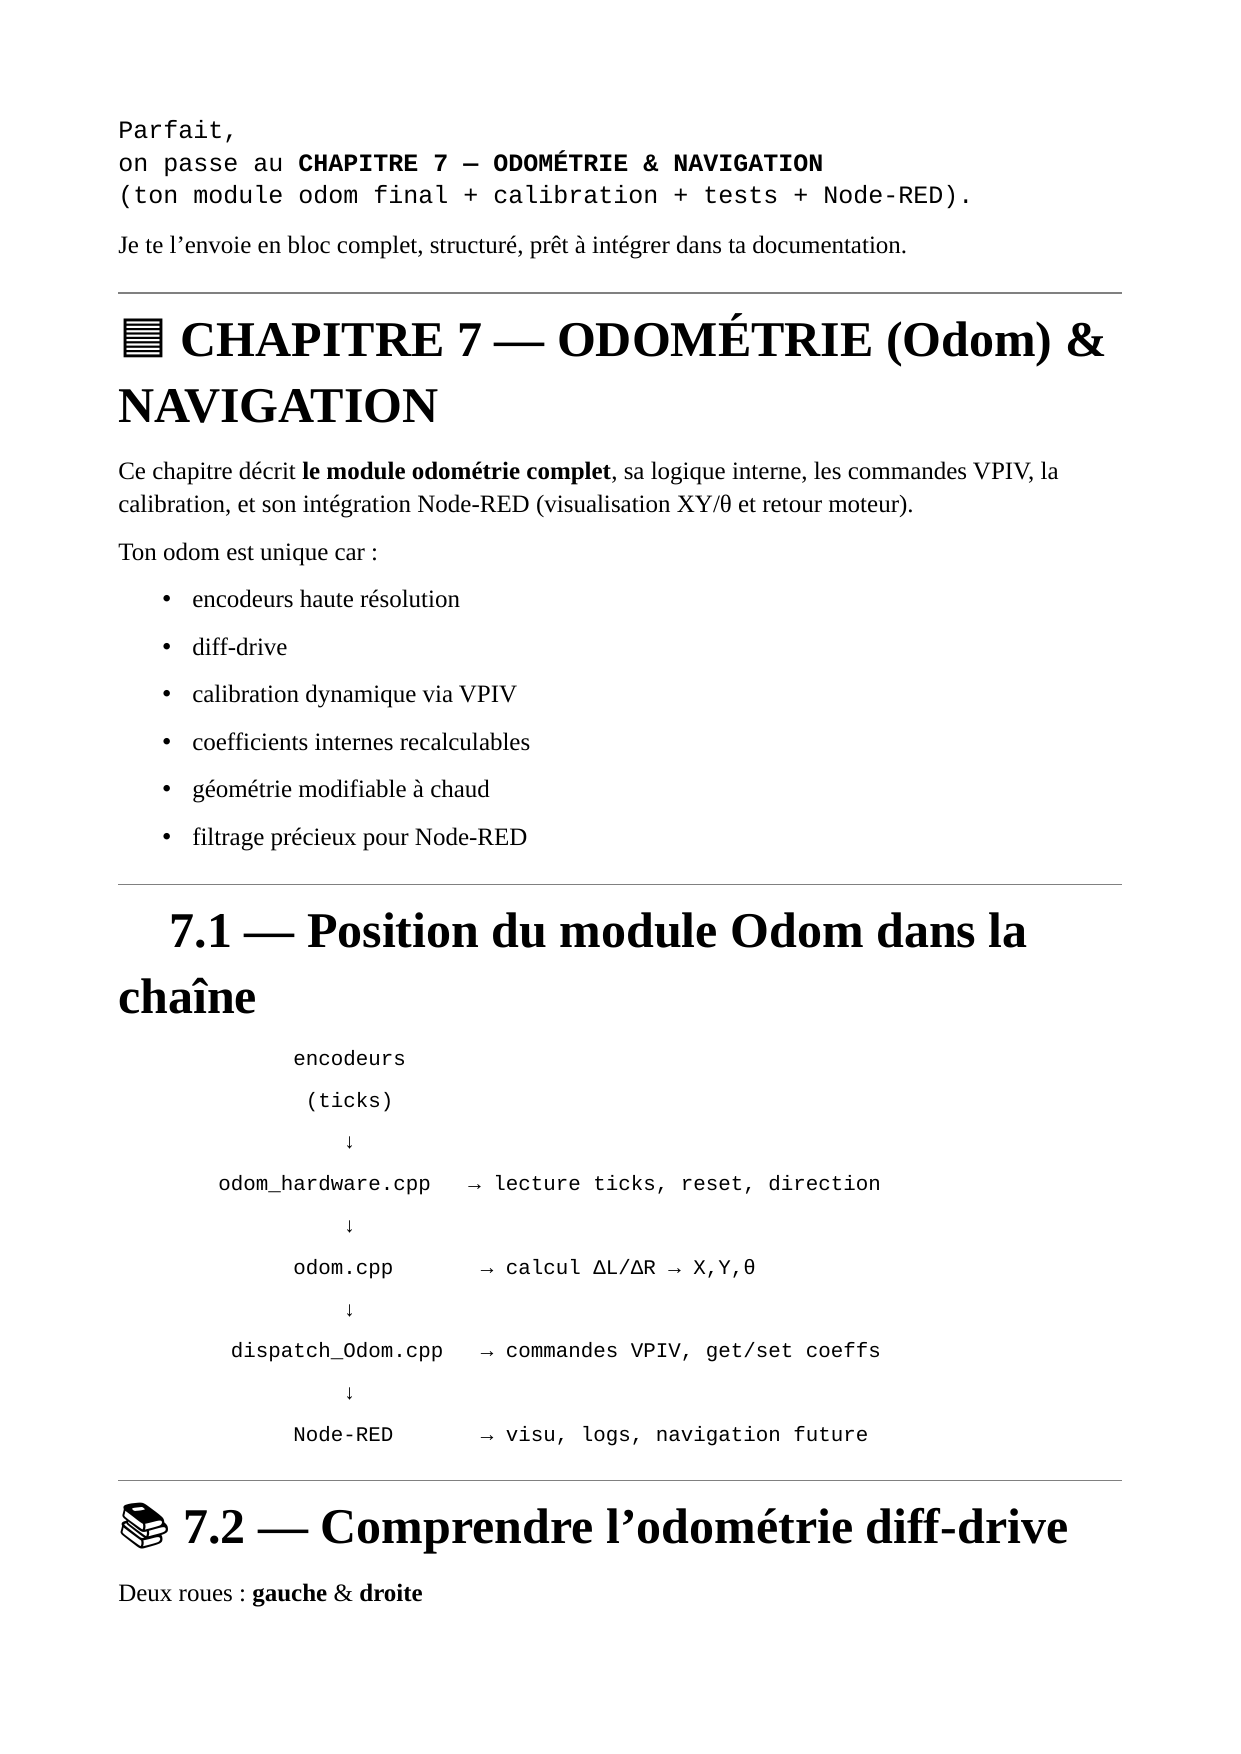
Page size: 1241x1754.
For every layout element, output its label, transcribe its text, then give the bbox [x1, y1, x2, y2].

text Parfait, on passe au CHAPITRE 7 — ODOMÉTRIE & NAVIGATION (ton module odom final + calibration + tests + Node-RED). [118, 118, 1122, 211]
list diff-drive [162, 632, 1122, 661]
text (ticks) [118, 1090, 1122, 1113]
text encodeurs [118, 1048, 1122, 1072]
list coefficients internes recalculables [162, 727, 1122, 756]
text odom.cpp → calcul ΔL/ΔR → X,Y,θ [118, 1257, 1122, 1280]
subtitle 🟦 CHAPITRE 7 — ODOMÉTRIE (Odom) & NAVIGATION [118, 309, 1122, 433]
text Deux roues : gauche & droite [118, 1578, 1122, 1606]
list géométrie modifiable à chaud [162, 774, 1122, 803]
list encodeurs haute résolution [162, 584, 1122, 613]
text ↓ [118, 1382, 1122, 1406]
subtitle 📚 7.2 — Comprendre l’odométrie diff-drive [118, 1497, 1122, 1554]
text odom_hardware.cpp → lecture ticks, reset, direction [118, 1173, 1122, 1197]
text ↓ [118, 1131, 1122, 1155]
text Je te l’envoie en bloc complet, structuré, prêt à intégrer dans ta documentation. [118, 230, 1122, 259]
text Ton odom est unique car : [118, 537, 1122, 565]
text Node-RED → visu, logs, navigation future [118, 1424, 1122, 1447]
subtitle 📌 7.1 — Position du module Odom dans la chaîne [118, 901, 1122, 1025]
text ↓ [118, 1215, 1122, 1239]
list filtrage précieux pour Node-RED [162, 822, 1122, 851]
text ↓ [118, 1298, 1122, 1322]
text Ce chapitre décrit le module odométrie complet, sa logique interne, les commandes VPIV, la calibration, et son intégration Node-RED (visualisation XY/θ et retour moteur). [118, 456, 1122, 518]
text dispatch_Odom.cpp → commandes VPIV, get/set coeffs [118, 1340, 1122, 1364]
list calibration dynamique via VPIV [162, 679, 1122, 708]
